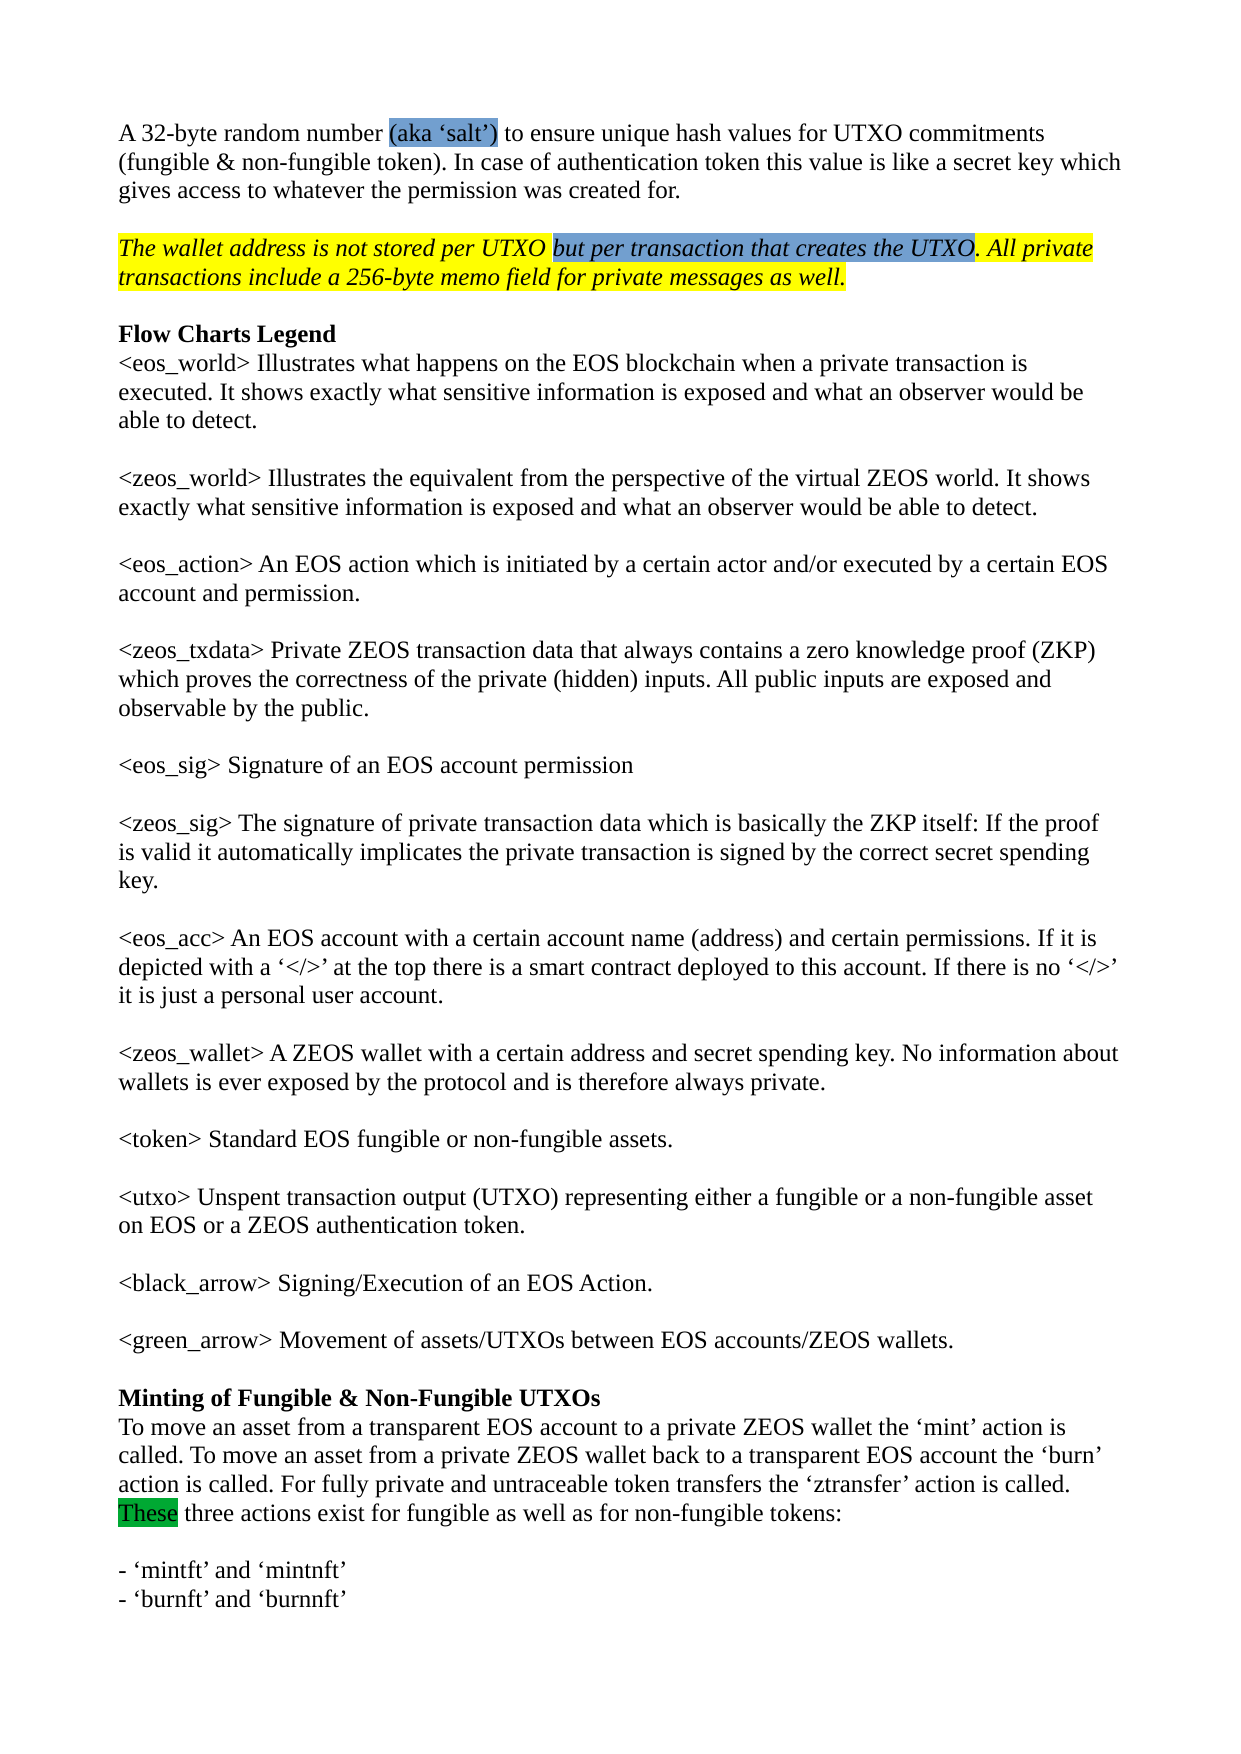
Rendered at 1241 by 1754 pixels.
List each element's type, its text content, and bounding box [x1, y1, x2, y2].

text <token> Standard EOS fungible or non-fungible assets. [118, 1124, 1122, 1153]
text <zeos_txdata> Private ZEOS transaction data that always contains a zero knowledge proof (ZKP) which proves the correctness of the private (hidden) inputs. All public inputs are exposed and observable by the public. [118, 636, 1122, 722]
text <eos_world> Illustrates what happens on the EOS blockchain when a private transaction is executed. It shows exactly what sensitive information is exposed and what an observer would be able to detect. [118, 348, 1122, 434]
text The wallet address is not stored per UTXO but per transaction that creates the UTXO. All private transactions include a 256-byte memo field for private messages as well. [118, 233, 1122, 291]
text <utxo> Unspent transaction output (UTXO) representing either a fungible or a non-fungible asset on EOS or a ZEOS authentication token. [118, 1182, 1122, 1239]
text - ‘mintft’ and ‘mintnft’ [118, 1556, 1122, 1584]
text Minting of Fungible & Non-Fungible UTXOs [118, 1383, 1122, 1412]
text - ‘burnft’ and ‘burnnft’ [118, 1584, 1122, 1613]
text <green_arrow> Movement of assets/UTXOs between EOS accounts/ZEOS wallets. [118, 1326, 1122, 1354]
text <eos_sig> Signature of an EOS account permission [118, 751, 1122, 779]
text <zeos_world> Illustrates the equivalent from the perspective of the virtual ZEOS world. It shows exactly what sensitive information is exposed and what an observer would be able to detect. [118, 463, 1122, 521]
text <eos_acc> An EOS account with a certain account name (address) and certain permissions. If it is depicted with a ‘</>’ at the top there is a smart contract deployed to this account. If there is no ‘</>’ it is just a personal user account. [118, 923, 1122, 1009]
text Flow Charts Legend [118, 319, 1122, 348]
text <zeos_sig> The signature of private transaction data which is basically the ZKP itself: If the proof is valid it automatically implicates the private transaction is signed by the correct secret spending key. [118, 808, 1122, 894]
text <zeos_wallet> A ZEOS wallet with a certain address and secret spending key. No information about wallets is ever exposed by the protocol and is therefore always private. [118, 1038, 1122, 1096]
text <black_arrow> Signing/Execution of an EOS Action. [118, 1268, 1122, 1297]
text <eos_action> An EOS action which is initiated by a certain actor and/or executed by a certain EOS account and permission. [118, 549, 1122, 607]
text To move an asset from a transparent EOS account to a private ZEOS wallet the ‘mint’ action is called. To move an asset from a private ZEOS wallet back to a transparent EOS account the ‘burn’ action is called. For fully private and untraceable token transfers the ‘ztransfer’ action is called. These three actions exist for fungible as well as for non-fungible tokens: [118, 1412, 1122, 1527]
text A 32-byte random number (aka ‘salt’) to ensure unique hash values for UTXO commitments (fungible & non-fungible token). In case of authentication token this value is like a secret key which gives access to whatever the permission was created for. [118, 118, 1122, 204]
